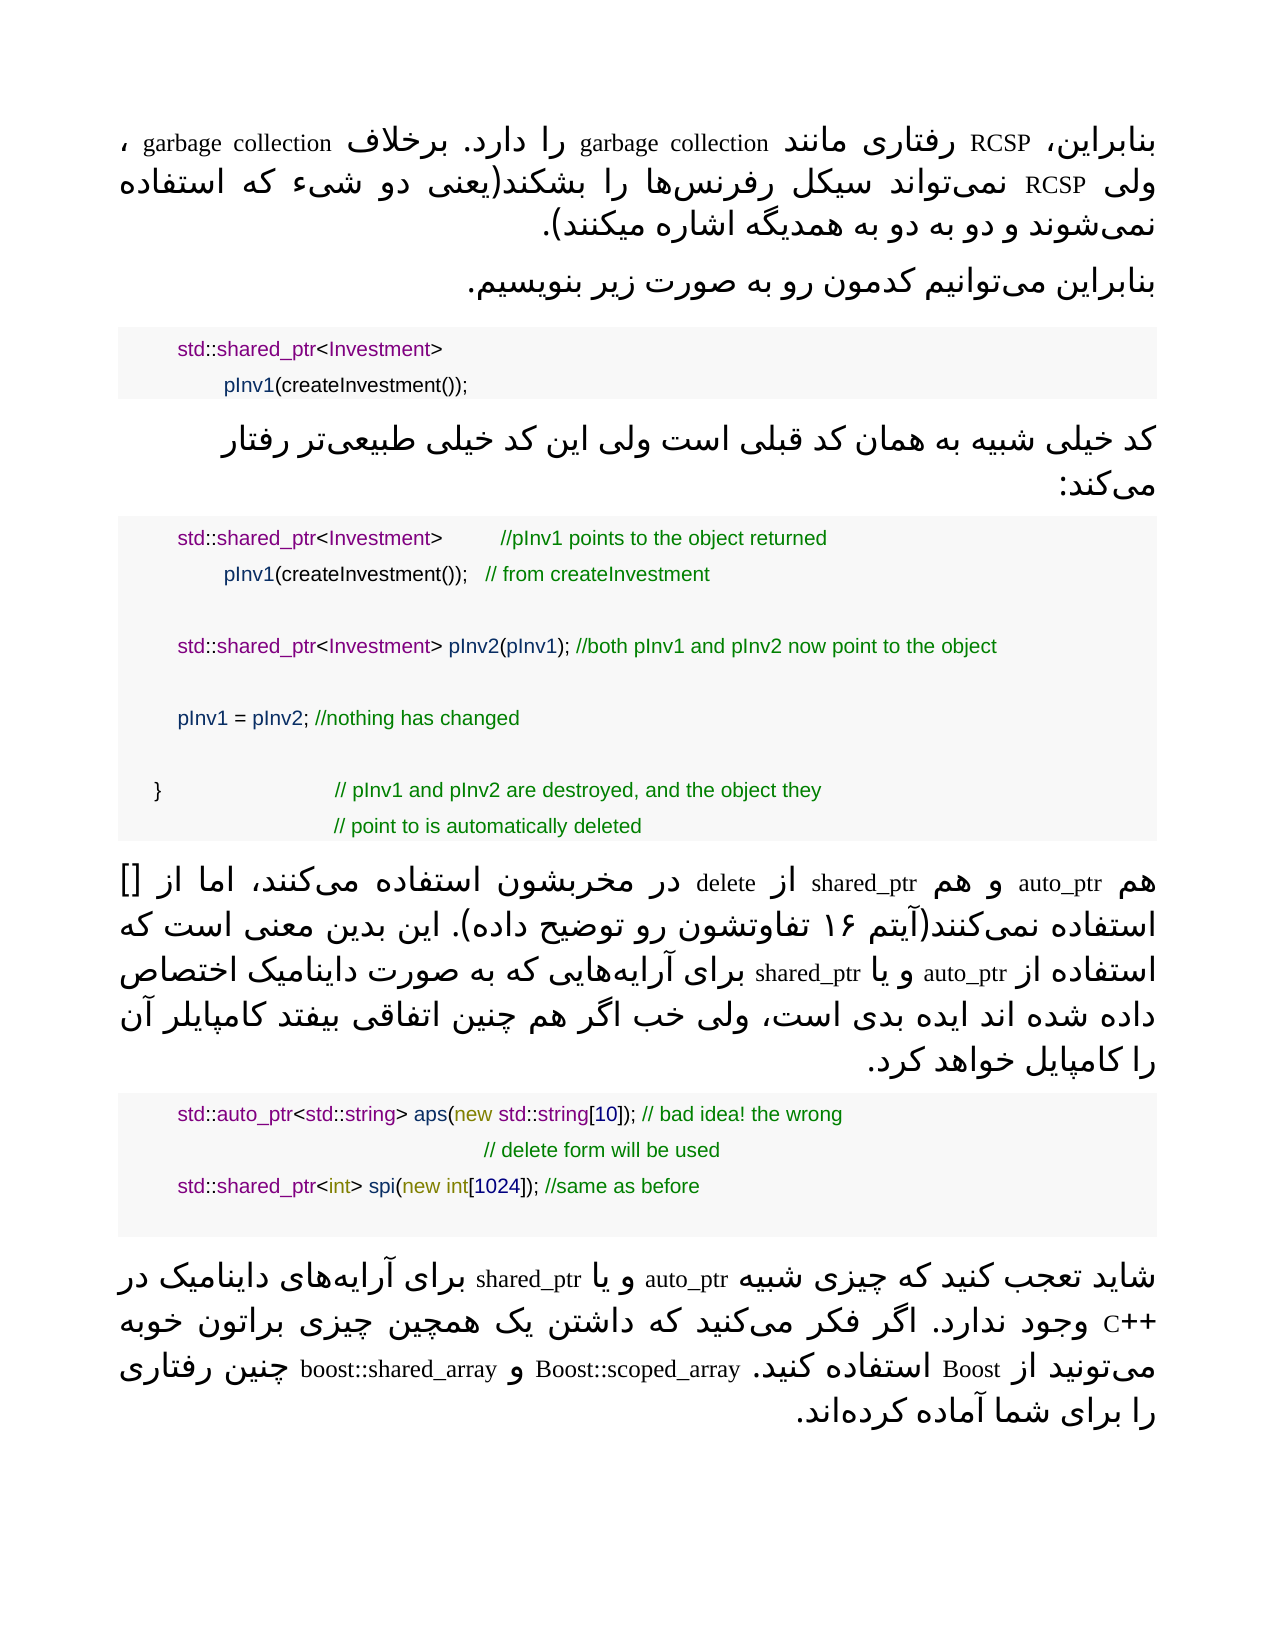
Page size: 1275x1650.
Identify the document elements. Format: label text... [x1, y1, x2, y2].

text std::shared_ptr<int> spi(new int[1024]); //same as before [118, 1165, 1157, 1201]
text کد خیلی شبیه به همان کد قبلی است ولی این کد خیلی طبیعی‌تر رفتار می‌کند: [118, 414, 1157, 504]
text std::shared_ptr<Investment> //pInv1 points to the object returned [118, 516, 1157, 552]
text } // pInv1 and pInv2 are destroyed, and the object they [118, 768, 1157, 804]
text // delete form will be used [118, 1129, 1157, 1165]
text std::shared_ptr<Investment> [118, 327, 1157, 363]
text std::auto_ptr<std::string> aps(new std::string[10]); // bad idea! the wrong [118, 1093, 1157, 1129]
text بنابراین می‌توانیم کدمون رو به صورت زیر بنویسیم. [118, 259, 1157, 301]
text هم auto_ptr و هم shared_ptr از delete در مخربشون استفاده می‌کنند، اما از [] استفاده نمی‌کنند(آیتم ۱۶ تفاوتشون رو توضیح داده). این بدین معنی است که استفاده از auto_ptr و یا shared_ptr برای آرایه‌هایی که به صورت داینامیک اختصاص داده شده اند ایده بدی است، ولی خب اگر هم چنین اتفاقی بیفتد کامپایلر آن را کامپایل خواهد کرد. [118, 856, 1157, 1081]
text pInv1 = pInv2; //nothing has changed [118, 696, 1157, 732]
text pInv1(createInvestment()); [118, 363, 1157, 399]
text یک جایگزین برای auto_ptr یک اشاره‌گر هوشمند با قابلیت شمارش refrence هست (refrence-counting smart pointer یا RCSP) یک RCSP اشاره‌گر هوشمندی است که می‌تواند حساب کتاب تعداد اشاره‌گر‌هایی که به یک شیء خاص اشاره دارد را داشته باشد و وقتی که کسی به این منبع اشاره نمیکند آن را حذف کند. بنابراین، RCSP رفتاری مانند garbage collection را دارد. برخلاف garbage collection ، ولی RCSP نمی‌تواند سیکل رفرنس‌ها را بشکند(یعنی دو شیء که استفاده نمی‌شوند و دو به دو به همدیگه اشاره میکنند). [118, 118, 1157, 244]
text شاید تعجب کنید که چیزی شبیه auto_ptr و یا shared_ptr برای آرایه‌های داینامیک در ++C وجود ندارد. اگر فکر می‌کنید که داشتن یک همچین چیزی براتون خوبه می‌تونید از Boost استفاده کنید. Boost::scoped_array و boost::shared_array چنین رفتاری را برای شما آماده کرده‌اند. [118, 1252, 1157, 1432]
text // point to is automatically deleted [118, 804, 1157, 841]
text std::shared_ptr<Investment> pInv2(pInv1); //both pInv1 and pInv2 now point to the object [118, 624, 1157, 660]
text pInv1(createInvestment()); // from createInvestment [118, 552, 1157, 588]
